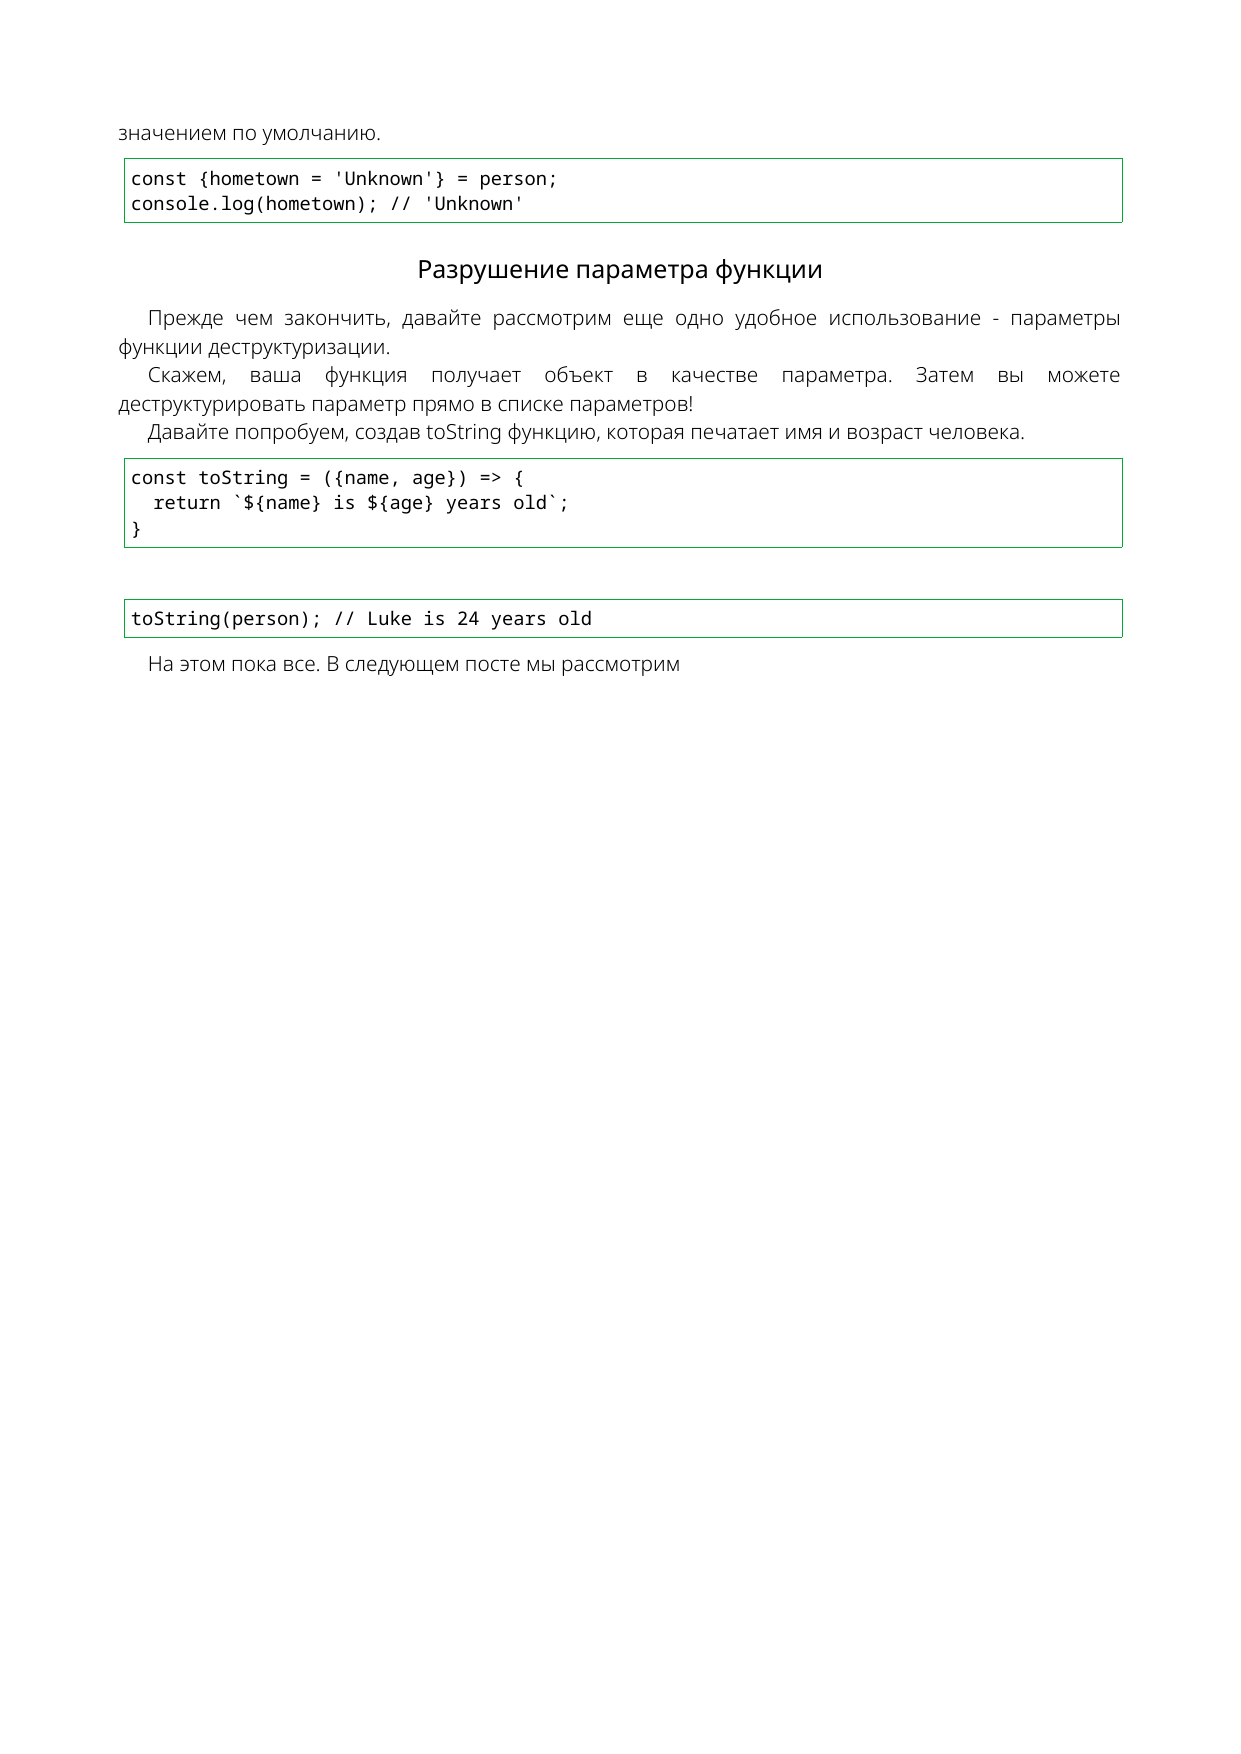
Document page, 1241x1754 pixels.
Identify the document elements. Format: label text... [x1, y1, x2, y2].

text Давайте попробуем, создав toString функцию, которая печатает имя и возраст человека. [118, 417, 1122, 446]
text Скажем, ваша функция получает объект в качестве параметра. Затем вы можете деструктурировать параметр прямо в списке параметров! [118, 360, 1122, 417]
text } [125, 508, 1122, 547]
text return `${name} is ${age} years old`; [125, 483, 1122, 508]
text const {hometown = 'Unknown'} = person; [125, 159, 1122, 184]
text const toString = ({name, age}) => { [125, 459, 1122, 483]
text значением по умолчанию. [118, 118, 1122, 147]
subtitle Разрушение параметра функции [118, 252, 1122, 286]
text console.log(hometown); // 'Unknown' [125, 184, 1122, 222]
text Прежде чем закончить, давайте рассмотрим еще одно удобное использование - параметры функции деструктуризации. [118, 303, 1122, 360]
text toString(person); // Luke is 24 years old [125, 600, 1122, 637]
text На этом пока все. В следующем посте мы рассмотрим [118, 649, 1122, 678]
